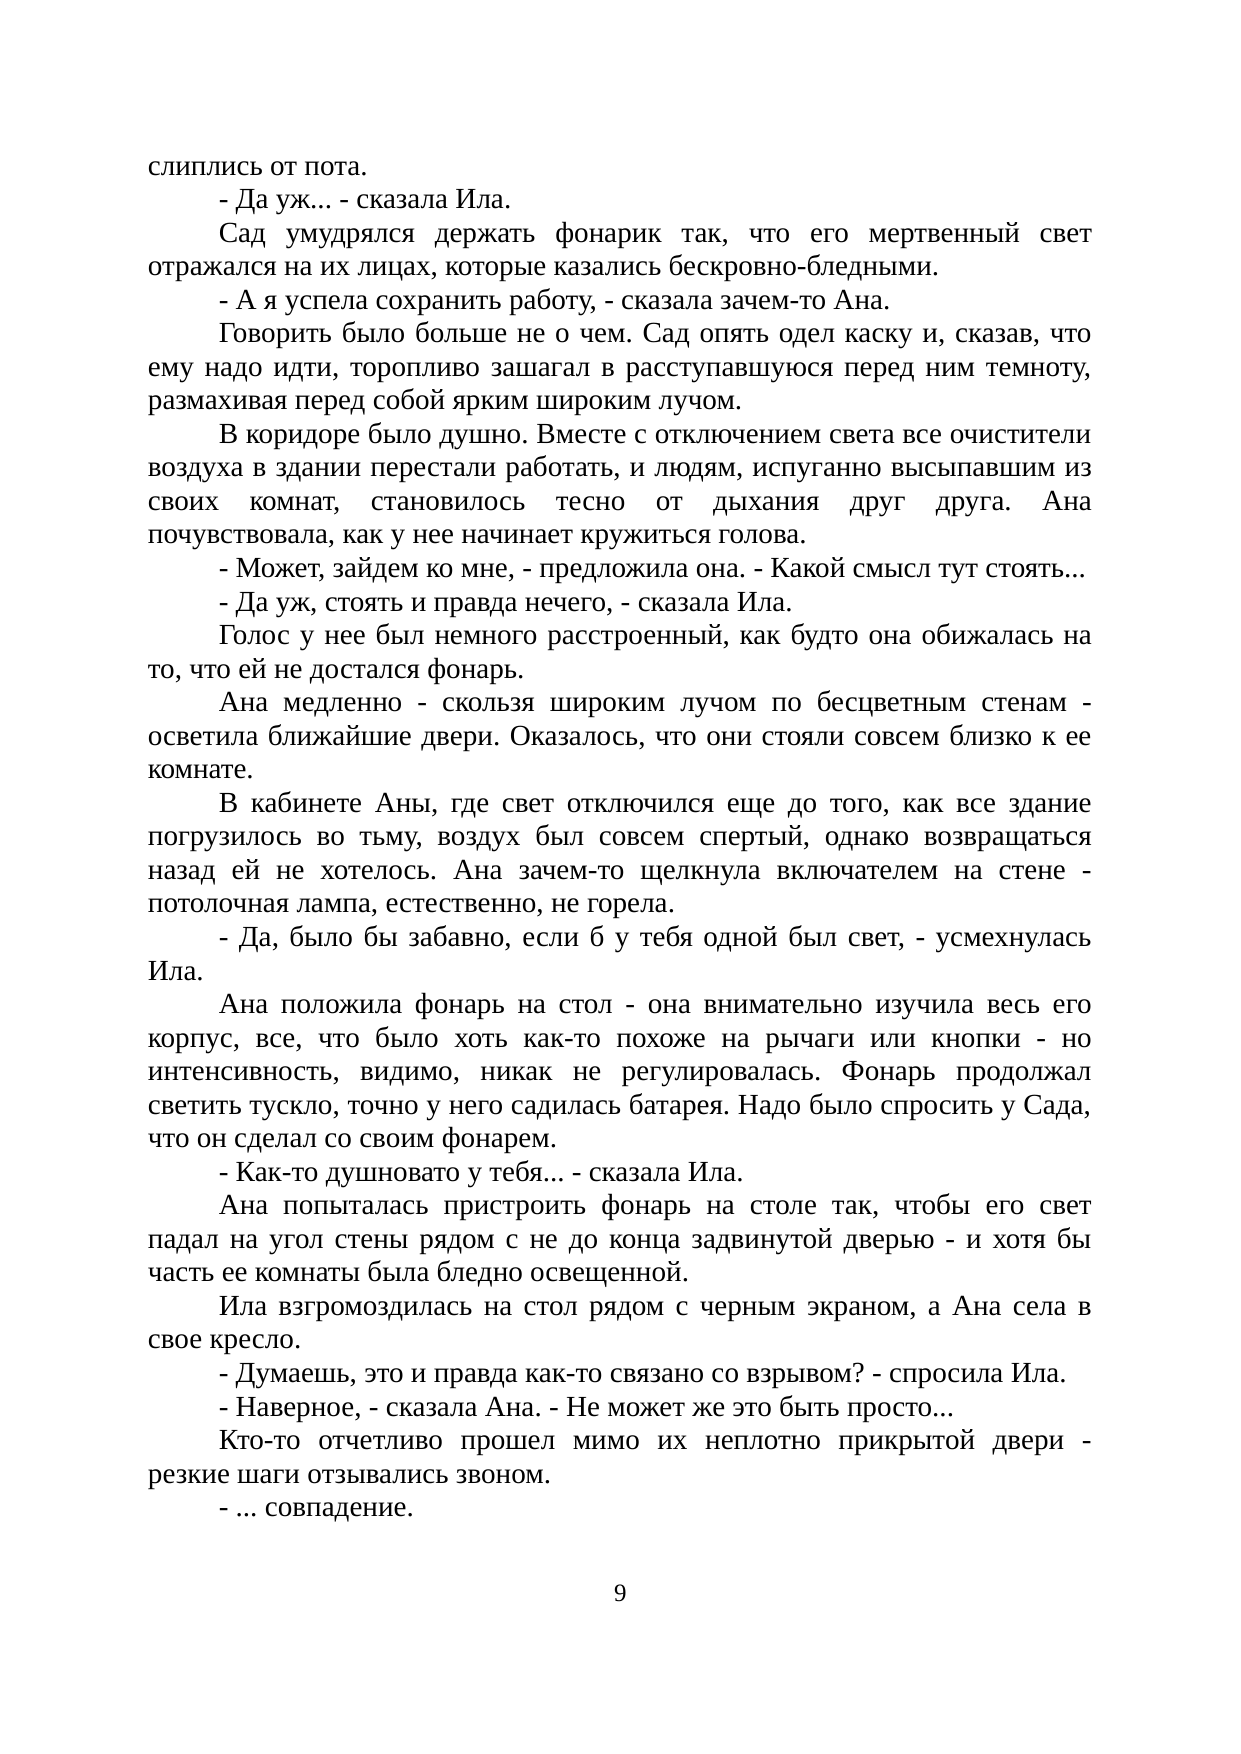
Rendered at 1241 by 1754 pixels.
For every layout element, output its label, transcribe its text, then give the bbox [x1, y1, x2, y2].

text - Да уж, стоять и правда нечего, - сказала Ила. [148, 584, 1093, 617]
text Кто-то отчетливо прошел мимо их неплотно прикрытой двери - резкие шаги отзывались звоном. [148, 1422, 1093, 1489]
text - ... совпадение. [148, 1489, 1093, 1523]
text - Да, было бы забавно, если б у тебя одной был свет, - усмехнулась Ила. [148, 919, 1093, 986]
text - А я успела сохранить работу, - сказала зачем-то Ана. [148, 282, 1093, 315]
text В кабинете Аны, где свет отключился еще до того, как все здание погрузилось во тьму, воздух был совсем спертый, однако возвращаться назад ей не хотелось. Ана зачем-то щелкнула включателем на стене - потолочная лампа, естественно, не горела. [148, 785, 1093, 919]
text - Да уж... - сказала Ила. [148, 181, 1093, 215]
text Сад умудрялся держать фонарик так, что его мертвенный свет отражался на их лицах, которые казались бескровно-бледными. [148, 215, 1093, 282]
text Ана положила фонарь на стол - она внимательно изучила весь его корпус, все, что было хоть как-то похоже на рычаги или кнопки - но интенсивность, видимо, никак не регулировалась. Фонарь продолжал светить тускло, точно у него садилась батарея. Надо было спросить у Сада, что он сделал со своим фонарем. [148, 986, 1093, 1154]
text Ила взгромоздилась на стол рядом с черным экраном, а Ана села в свое кресло. [148, 1288, 1093, 1355]
text - Думаешь, это и правда как-то связано со взрывом? - спросила Ила. [148, 1355, 1093, 1389]
text - Наверное, - сказала Ана. - Не может же это быть просто... [148, 1389, 1093, 1422]
text - Как-то душновато у тебя... - сказала Ила. [148, 1154, 1093, 1187]
text - Может, зайдем ко мне, - предложила она. - Какой смысл тут стоять... [148, 550, 1093, 584]
text Ана медленно - скользя широким лучом по бесцветным стенам - осветила ближайшие двери. Оказалось, что они стояли совсем близко к ее комнате. [148, 684, 1093, 785]
text Говорить было больше не о чем. Сад опять одел каску и, сказав, что ему надо идти, торопливо зашагал в расступавшуюся перед ним темноту, размахивая перед собой ярким широким лучом. [148, 315, 1093, 416]
text слиплись от пота. [148, 148, 1093, 181]
text Голос у нее был немного расстроенный, как будто она обижалась на то, что ей не достался фонарь. [148, 617, 1093, 684]
text Ана попыталась пристроить фонарь на столе так, чтобы его свет падал на угол стены рядом с не до конца задвинутой дверью - и хотя бы часть ее комнаты была бледно освещенной. [148, 1187, 1093, 1288]
text В коридоре было душно. Вместе с отключением света все очистители воздуха в здании перестали работать, и людям, испуганно высыпавшим из своих комнат, становилось тесно от дыхания друг друга. Ана почувствовала, как у нее начинает кружиться голова. [148, 416, 1093, 550]
